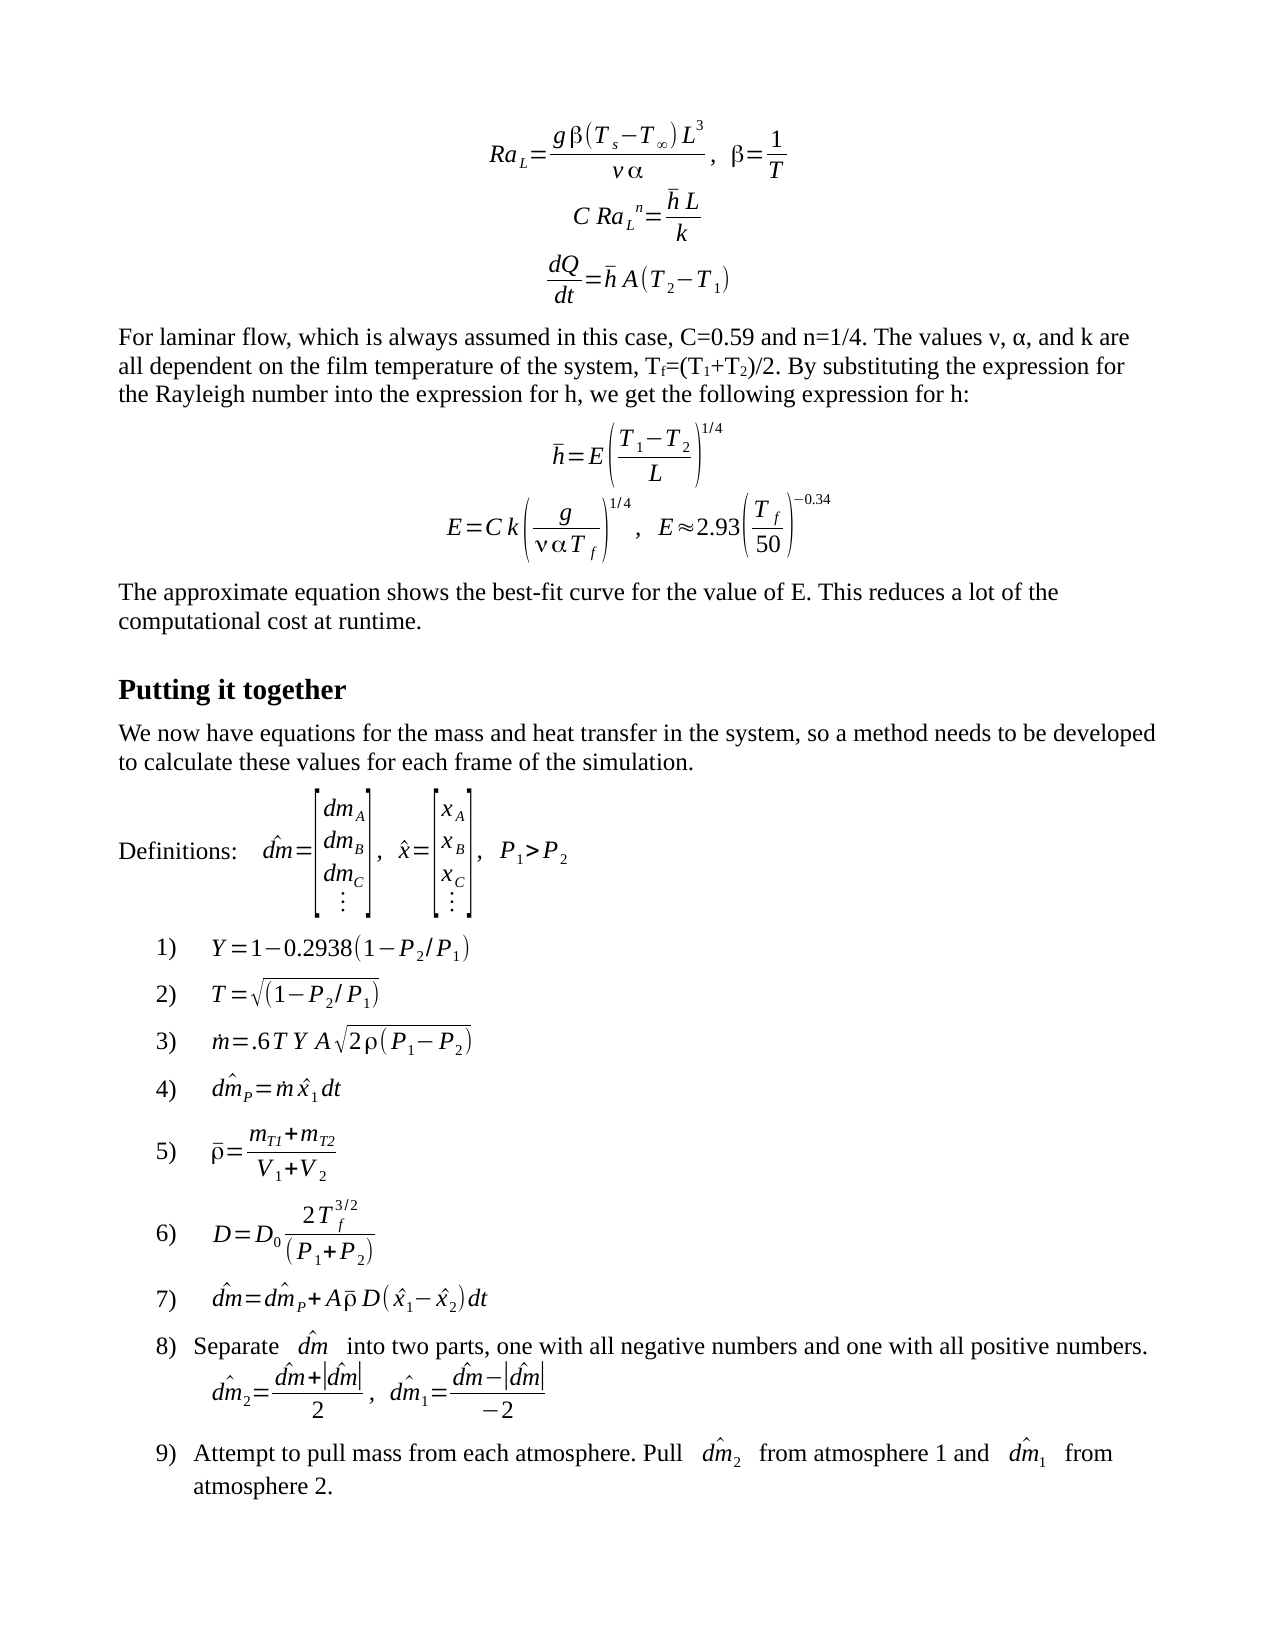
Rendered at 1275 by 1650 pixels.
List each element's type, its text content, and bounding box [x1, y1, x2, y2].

list Attempt to pull mass from each atmosphere. Pullfrom atmosphere 1 andfrom atmosphere 2. [156, 1436, 1157, 1499]
text We now have equations for the mass and heat transfer in the system, so a method needs to be developed to calculate these values for each frame of the simulation. [118, 718, 1157, 776]
subtitle Putting it together [118, 672, 1157, 706]
text For laminar flow, which is always assumed in this case, C=0.59 and n=1/4. The values ν, α, and k are all dependent on the film temperature of the system, Tf=(T1+T2)/2. By substituting the expression for the Rayleigh number into the expression for h, we get the following expression for h: [118, 322, 1157, 408]
text The approximate equation shows the best-fit curve for the value of E. This reduces a lot of the computational cost at runtime. [118, 577, 1157, 635]
text Definitions: [118, 788, 1157, 920]
list Separateinto two parts, one with all negative numbers and one with all positive numbers. [156, 1329, 1157, 1423]
